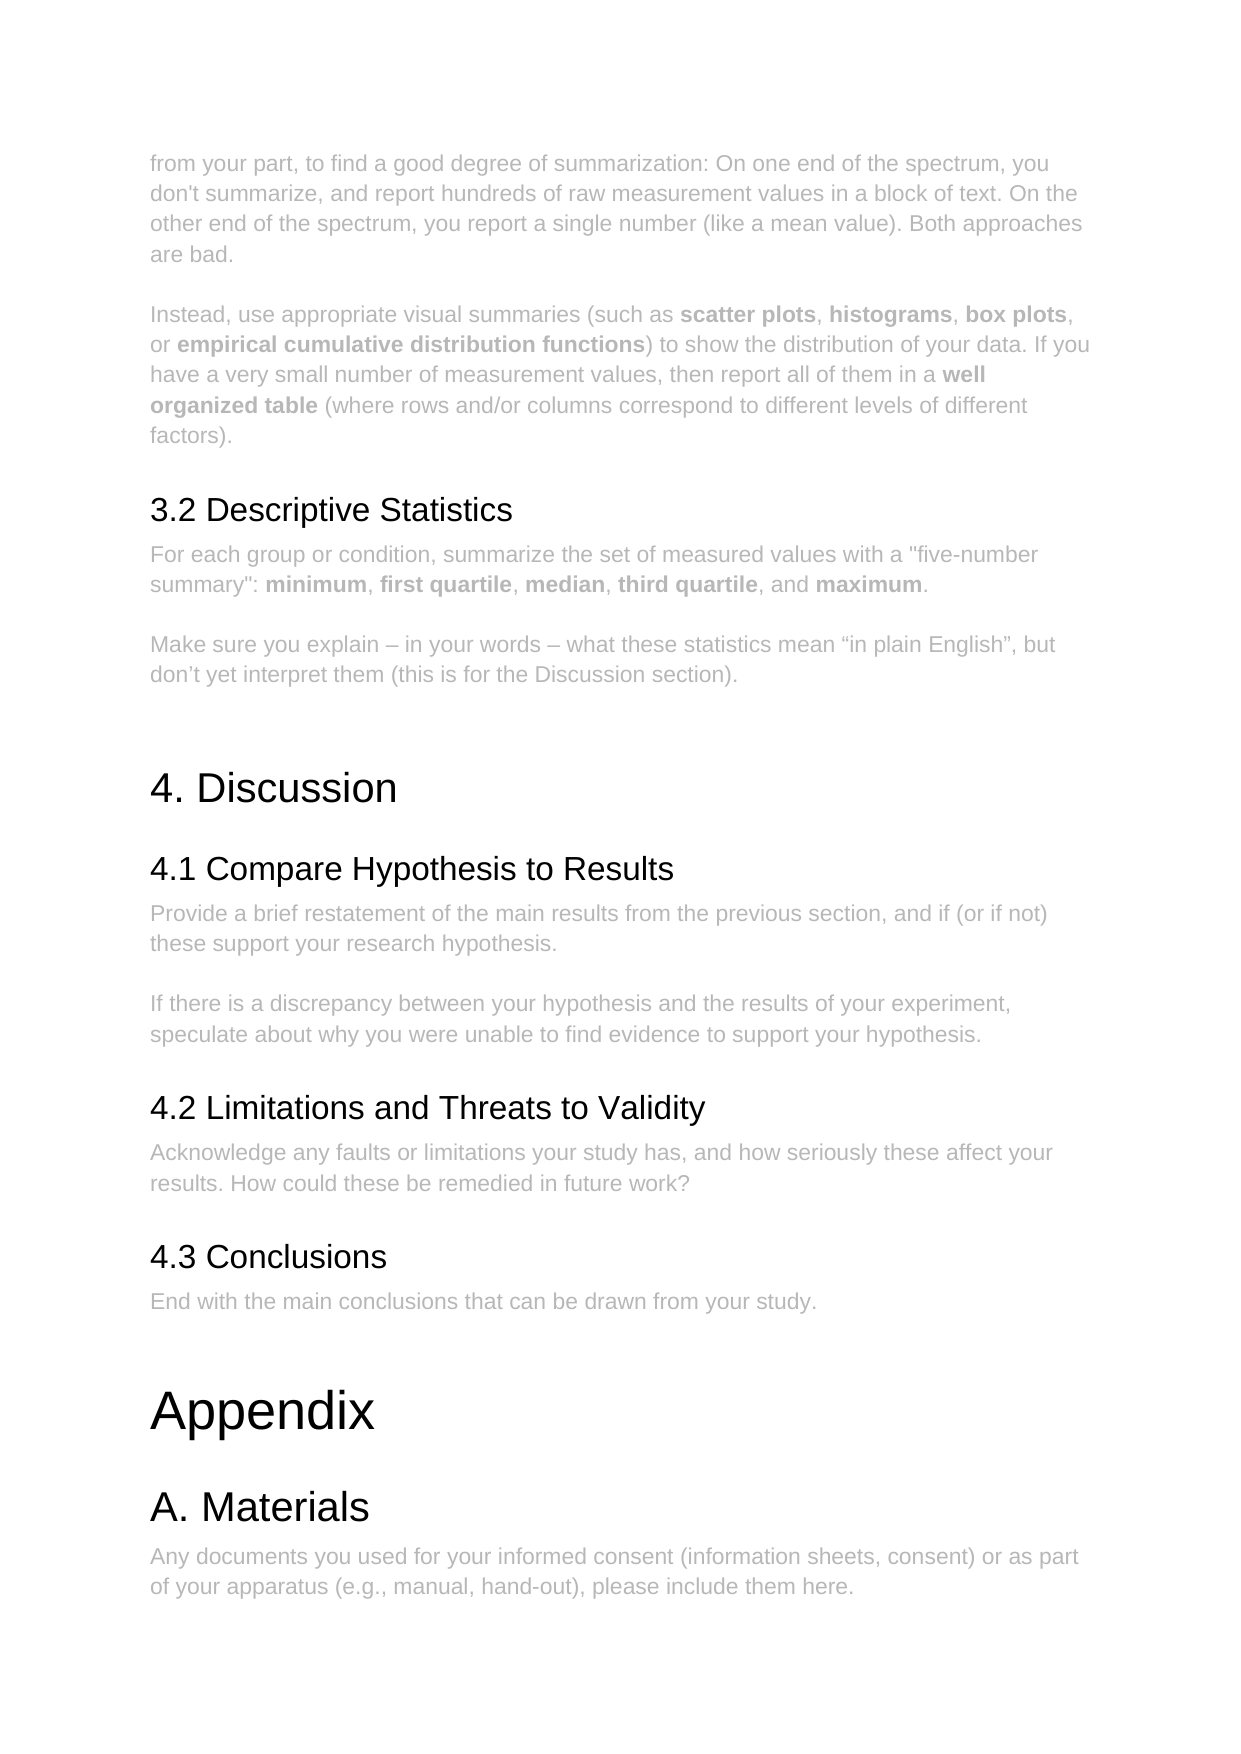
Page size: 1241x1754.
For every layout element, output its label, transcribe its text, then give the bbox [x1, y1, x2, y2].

text Provide a brief restatement of the main results from the previous section, and if (or if not) these support your research hypothesis. [150, 900, 1090, 956]
subtitle A. Materials [150, 1483, 1090, 1531]
text Acknowledge any faults or limitations your study has, and how seriously these affect your [150, 1139, 1090, 1166]
text Make sure you explain – in your words – what these statistics mean “in plain English”, but don’t yet interpret them (this is for the Discussion section). [150, 631, 1090, 688]
text For each group or condition, summarize the set of measured values with a "five-number summary": minimum, first quartile, median, third quartile, and maximum. [150, 541, 1090, 597]
subtitle 4. Discussion [150, 763, 1090, 811]
title Appendix [150, 1379, 1090, 1441]
text from your part, to find a good degree of summarization: On one end of the spectrum, you don't summarize, and report hundreds of raw measurement values in a block of text. On the other end of the spectrum, you report a single number (like a mean value). Both approaches are bad. [150, 150, 1090, 267]
text Any documents you used for your informed consent (information sheets, consent) or as part of your apparatus (e.g., manual, hand-out), please include them here. [150, 1543, 1090, 1600]
subtitle 4.3 Conclusions [150, 1237, 1090, 1276]
text Instead, use appropriate visual summaries (such as scatter plots, histograms, box plots, or empirical cumulative distribution functions) to show the distribution of your data. If you have a very small number of measurement values, then report all of them in a well organized table (where rows and/or columns correspond to different levels of different factors). [150, 301, 1090, 448]
subtitle 4.2 Limitations and Threats to Validity [150, 1088, 1090, 1127]
subtitle 3.2 Descriptive Statistics [150, 489, 1090, 528]
subtitle 4.1 Compare Hypothesis to Results [150, 849, 1090, 887]
text results. How could these be remedied in future work? [150, 1169, 1090, 1196]
text If there is a discrepancy between your hypothesis and the results of your experiment, speculate about why you were unable to find evidence to support your hypothesis. [150, 990, 1090, 1047]
text End with the main conclusions that can be drawn from your study. [150, 1288, 1090, 1314]
